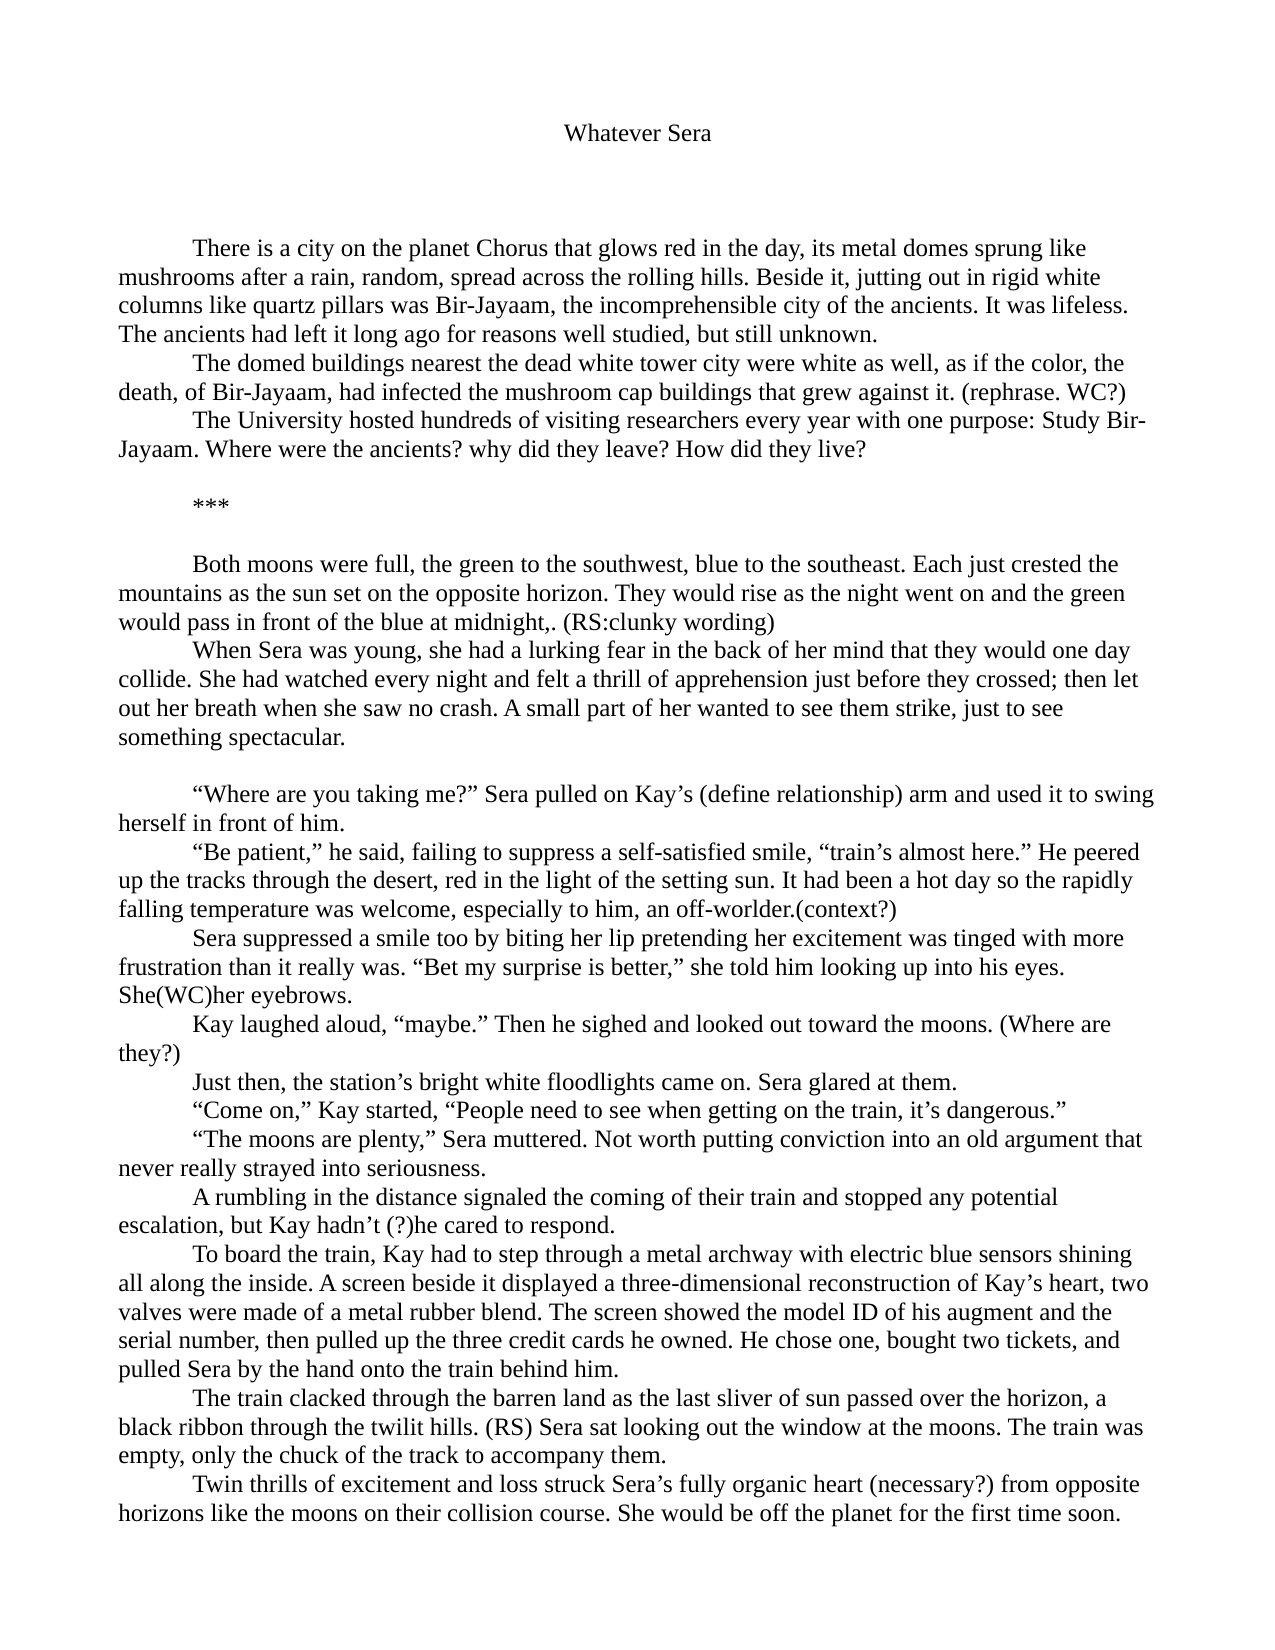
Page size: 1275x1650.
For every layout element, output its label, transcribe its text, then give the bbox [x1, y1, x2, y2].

text “Be patient,” he said, failing to suppress a self-satisfied smile, “train’s almost here.” He peered up the tracks through the desert, red in the light of the setting sun. It had been a hot day so the rapidly falling temperature was welcome, especially to him, an off-worlder.(context?) [118, 837, 1157, 923]
text Kay laughed aloud, “maybe.” Then he sighed and looked out toward the moons. (Where are they?) [118, 1009, 1157, 1067]
text A rumbling in the distance signaled the coming of their train and stopped any potential escalation, but Kay hadn’t (?)he cared to respond. [118, 1182, 1157, 1239]
text Just then, the station’s bright white floodlights came on. Sera glared at them. [118, 1067, 1157, 1096]
text The train clacked through the barren land as the last sliver of sun passed over the horizon, a black ribbon through the twilit hills. (RS) Sera sat looking out the window at the moons. The train was empty, only the chuck of the track to accompany them. [118, 1383, 1157, 1469]
text To board the train, Kay had to step through a metal archway with electric blue sensors shining all along the inside. A screen beside it displayed a three-dimensional reconstruction of Kay’s heart, two valves were made of a metal rubber blend. The screen showed the model ID of his augment and the serial number, then pulled up the three credit cards he owned. He chose one, bought two tickets, and pulled Sera by the hand onto the train behind him. [118, 1239, 1157, 1383]
text Both moons were full, the green to the southwest, blue to the southeast. Each just crested the mountains as the sun set on the opposite horizon. They would rise as the night went on and the green would pass in front of the blue at midnight,. (RS:clunky wording) [118, 549, 1157, 636]
text Twin thrills of excitement and loss struck Sera’s fully organic heart (necessary?) from opposite horizons like the moons on their collision course. She would be off the planet for the first time soon. [118, 1469, 1157, 1527]
text The University hosted hundreds of visiting researchers every year with one purpose: Study Bir-Jayaam. Where were the ancients? why did they leave? How did they live? [118, 406, 1157, 463]
text “Where are you taking me?” Sera pulled on Kay’s (define relationship) arm and used it to swing herself in front of him. [118, 779, 1157, 837]
text There is a city on the planet Chorus that glows red in the day, its metal domes sprung like mushrooms after a rain, random, spread across the rolling hills. Beside it, jutting out in rigid white columns like quartz pillars was Bir-Jayaam, the incomprehensible city of the ancients. It was lifeless. The ancients had left it long ago for reasons well studied, but still unknown. [118, 233, 1157, 348]
text *** [118, 492, 1157, 521]
text The domed buildings nearest the dead white tower city were white as well, as if the color, the death, of Bir-Jayaam, had infected the mushroom cap buildings that grew against it. (rephrase. WC?) [118, 348, 1157, 406]
text “The moons are plenty,” Sera muttered. Not worth putting conviction into an old argument that never really strayed into seriousness. [118, 1124, 1157, 1182]
text “Come on,” Kay started, “People need to see when getting on the train, it’s dangerous.” [118, 1096, 1157, 1124]
text When Sera was young, she had a lurking fear in the back of her mind that they would one day collide. She had watched every night and felt a thrill of apprehension just before they crossed; then let out her breath when she saw no crash. A small part of her wanted to see them strike, just to see something spectacular. [118, 636, 1157, 751]
text Whatever Sera [118, 118, 1157, 147]
text Sera suppressed a smile too by biting her lip pretending her excitement was tinged with more frustration than it really was. “Bet my surprise is better,” she told him looking up into his eyes. She(WC)her eyebrows. [118, 923, 1157, 1009]
